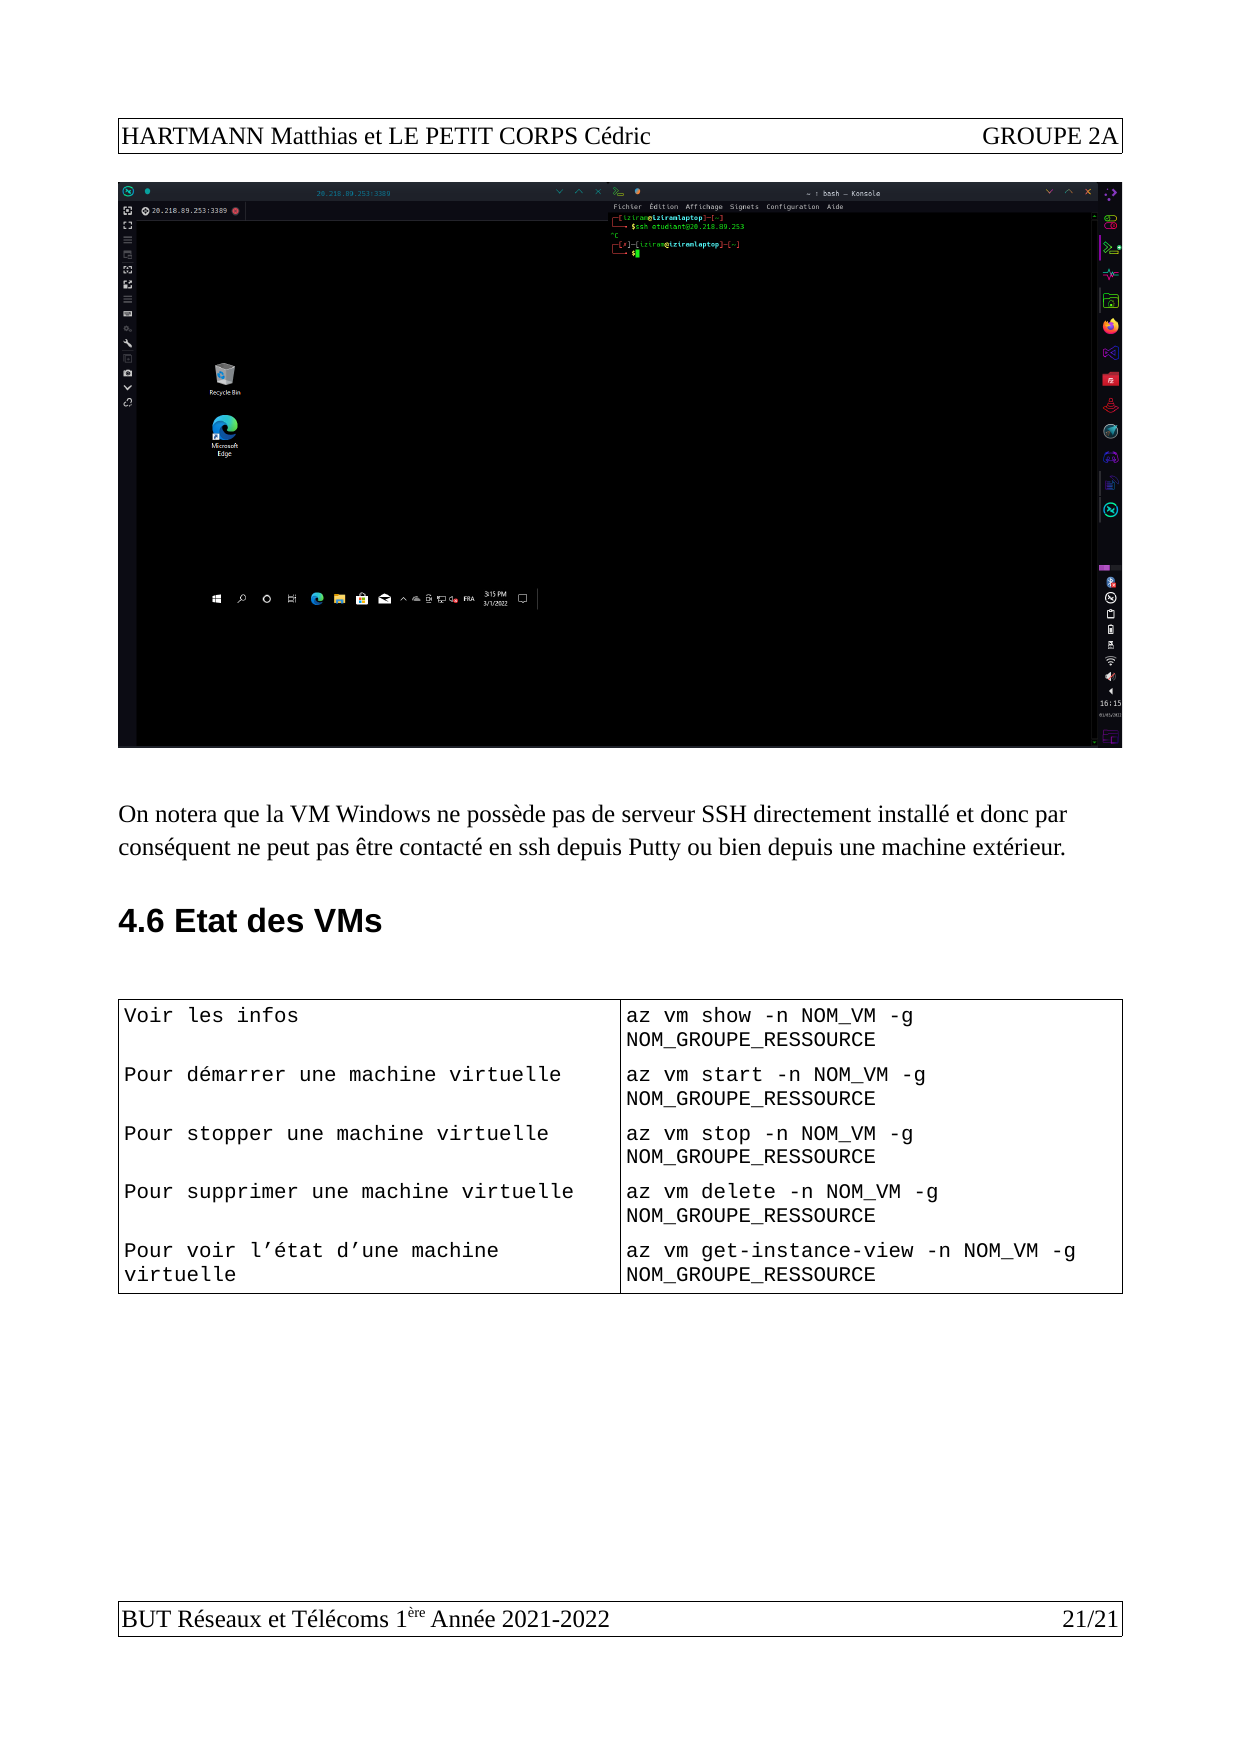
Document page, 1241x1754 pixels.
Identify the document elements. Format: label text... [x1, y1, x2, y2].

text On notera que la VM Windows ne possède pas de serveur SSH directement installé et donc par conséquent ne peut pas être contacté en ssh depuis Putty ou bien depuis une machine extérieur. [118, 799, 1122, 861]
table_cell Pour voir l’état d’une machine virtuelle [119, 1235, 620, 1293]
picture [118, 182, 1123, 748]
table_cell az vm start -n NOM_VM -g NOM_GROUPE_RESSOURCE [621, 1058, 1122, 1117]
table_header Voir les infos [119, 1000, 620, 1058]
table_header az vm show -n NOM_VM -g NOM_GROUPE_RESSOURCE [621, 1000, 1122, 1058]
table_cell az vm stop -n NOM_VM -g NOM_GROUPE_RESSOURCE [621, 1117, 1122, 1176]
table_cell Pour supprimer une machine virtuelle [119, 1176, 620, 1234]
subtitle 4.6 Etat des VMs [118, 901, 1122, 939]
table_cell Pour démarrer une machine virtuelle [119, 1058, 620, 1117]
table_cell az vm get-instance-view -n NOM_VM -g NOM_GROUPE_RESSOURCE [621, 1235, 1122, 1293]
table_cell az vm delete -n NOM_VM -g NOM_GROUPE_RESSOURCE [621, 1176, 1122, 1234]
table_cell Pour stopper une machine virtuelle [119, 1117, 620, 1176]
